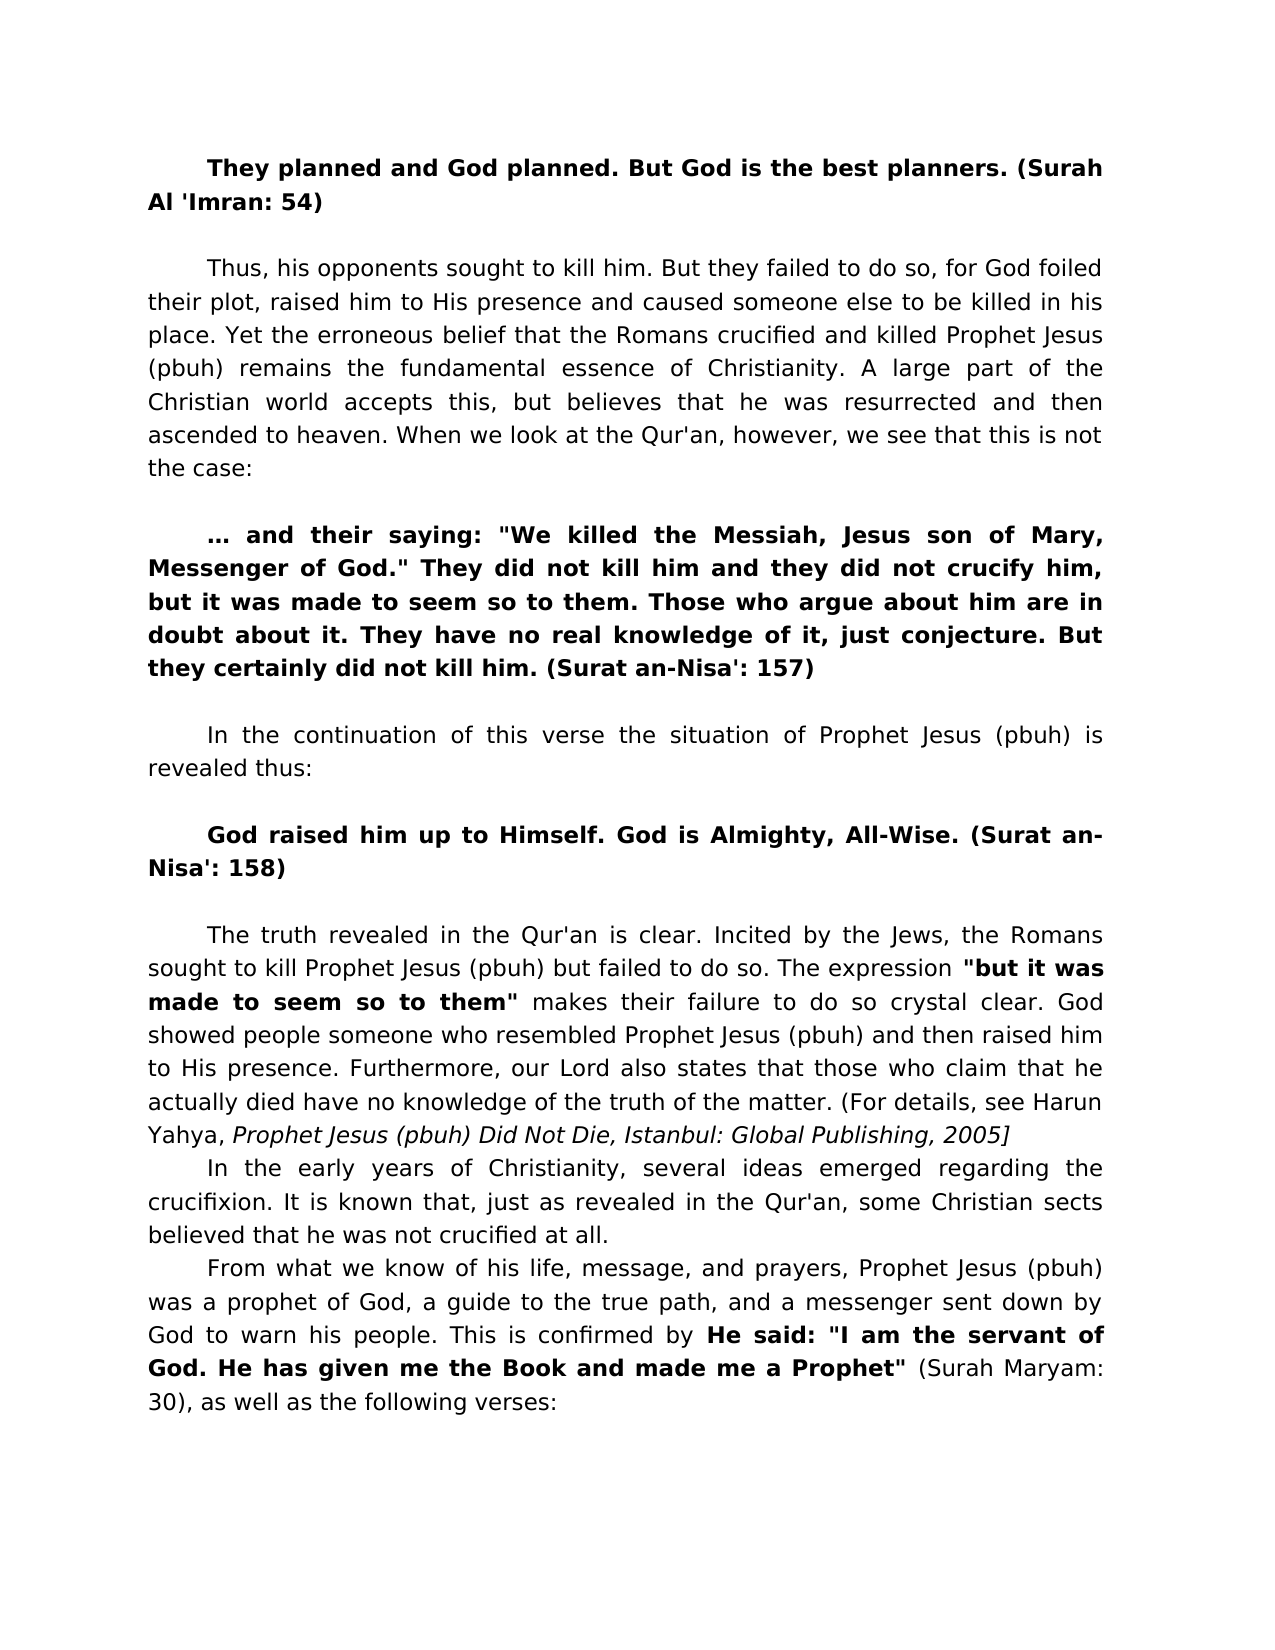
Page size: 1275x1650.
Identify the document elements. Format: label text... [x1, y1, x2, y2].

text The truth revealed in the Qur'an is clear. Incited by the Jews, the Romans sought to kill Prophet Jesus (pbuh) but failed to do so. The expression "but it was made to seem so to them" makes their failure to do so crystal clear. God showed people someone who resembled Prophet Jesus (pbuh) and then raised him to His presence. Furthermore, our Lord also states that those who claim that he actually died have no knowledge of the truth of the matter. (For details, see Harun Yahya, Prophet Jesus (pbuh) Did Not Die, Istanbul: Global Publishing, 2005] [148, 917, 1104, 1150]
text Thus, his opponents sought to kill him. But they failed to do so, for God foiled their plot, raised him to His presence and caused someone else to be killed in his place. Yet the erroneous belief that the Romans crucified and killed Prophet Jesus (pbuh) remains the fundamental essence of Christianity. A large part of the Christian world accepts this, but believes that he was resurrected and then ascended to heaven. When we look at the Qur'an, however, we see that this is not the case: [148, 250, 1104, 483]
text In the continuation of this verse the situation of Prophet Jesus (pbuh) is revealed thus: [148, 717, 1104, 783]
text They planned and God planned. But God is the best planners. (Surah Al 'Imran: 54) [148, 150, 1104, 217]
text From what we know of his life, message, and prayers, Prophet Jesus (pbuh) was a prophet of God, a guide to the true path, and a messenger sent down by God to warn his people. This is confirmed by He said: "I am the servant of God. He has given me the Book and made me a Prophet" (Surah Maryam: 30), as well as the following verses: [148, 1250, 1104, 1417]
text God raised him up to Himself. God is Almighty, All-Wise. (Surat an-Nisa': 158) [148, 817, 1104, 883]
text … and their saying: "We killed the Messiah, Jesus son of Mary, Messenger of God." They did not kill him and they did not crucify him, but it was made to seem so to them. Those who argue about him are in doubt about it. They have no real knowledge of it, just conjecture. But they certainly did not kill him. (Surat an-Nisa': 157) [148, 517, 1104, 683]
text In the early years of Christianity, several ideas emerged regarding the crucifixion. It is known that, just as revealed in the Qur'an, some Christian sects believed that he was not crucified at all. [148, 1150, 1104, 1250]
